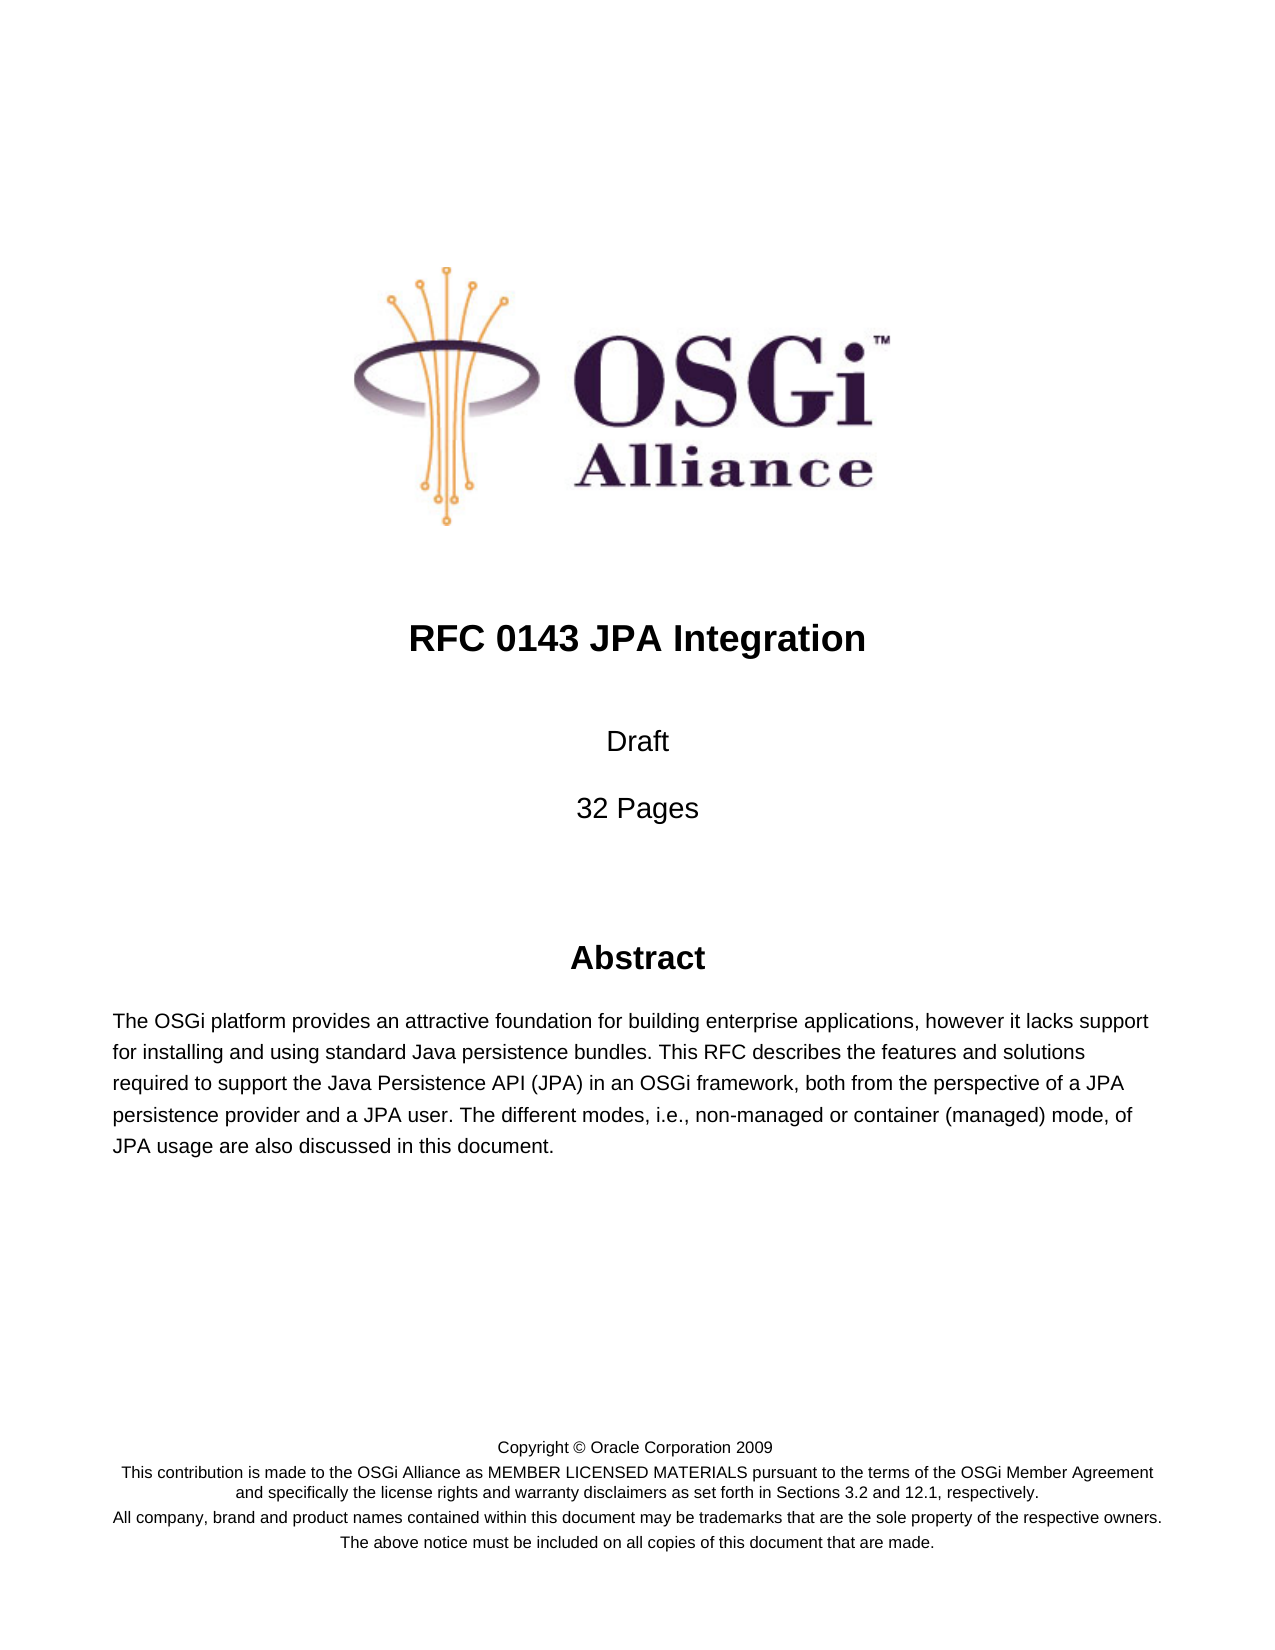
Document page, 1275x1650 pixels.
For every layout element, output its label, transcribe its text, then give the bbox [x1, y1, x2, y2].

title Draft 32 Pages [112, 724, 1162, 824]
text Abstract [112, 938, 1162, 976]
title RFC 0143 JPA Integration [112, 616, 1162, 659]
text The OSGi platform provides an attractive foundation for building enterprise applications, however it lacks support for installing and using standard Java persistence bundles. This RFC describes the features and solutions required to support the Java Persistence API (JPA) in an OSGi framework, both from the perspective of a JPA persistence provider and a JPA user. The different modes, i.e., non-managed or container (managed) mode, of JPA usage are also discussed in this document. [112, 1001, 1162, 1158]
picture [353, 267, 891, 526]
